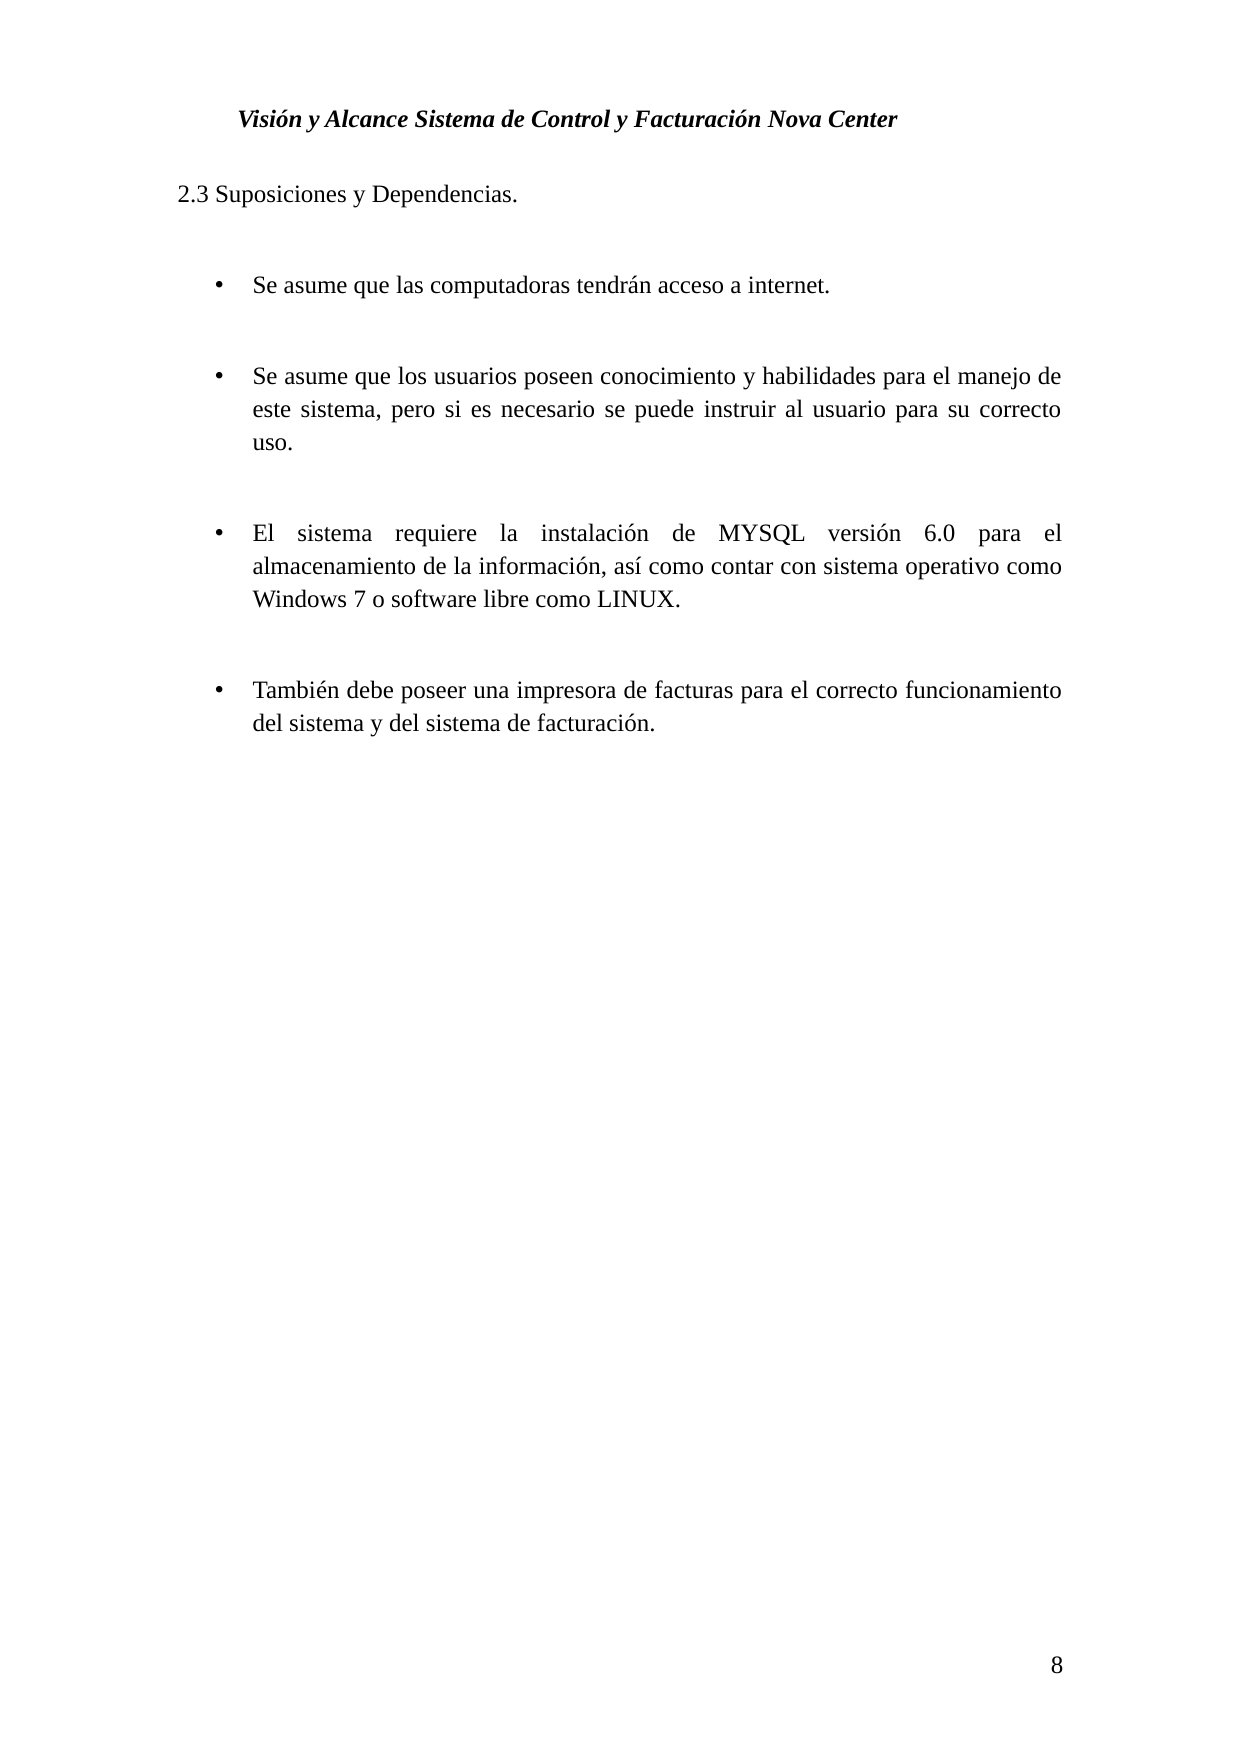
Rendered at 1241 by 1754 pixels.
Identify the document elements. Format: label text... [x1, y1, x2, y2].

text 2.3 Suposiciones y Dependencias. [177, 179, 1063, 208]
list También debe poseer una impresora de facturas para el correcto funcionamiento del sistema y del sistema de facturación. [215, 675, 1063, 737]
list El sistema requiere la instalación de MYSQL versión 6.0 para el almacenamiento de la información, así como contar con sistema operativo como Windows 7 o software libre como LINUX. [215, 518, 1063, 613]
list Se asume que los usuarios poseen conocimiento y habilidades para el manejo de este sistema, pero si es necesario se puede instruir al usuario para su correcto uso. [215, 361, 1063, 456]
list Se asume que las computadoras tendrán acceso a internet. [215, 270, 1063, 299]
